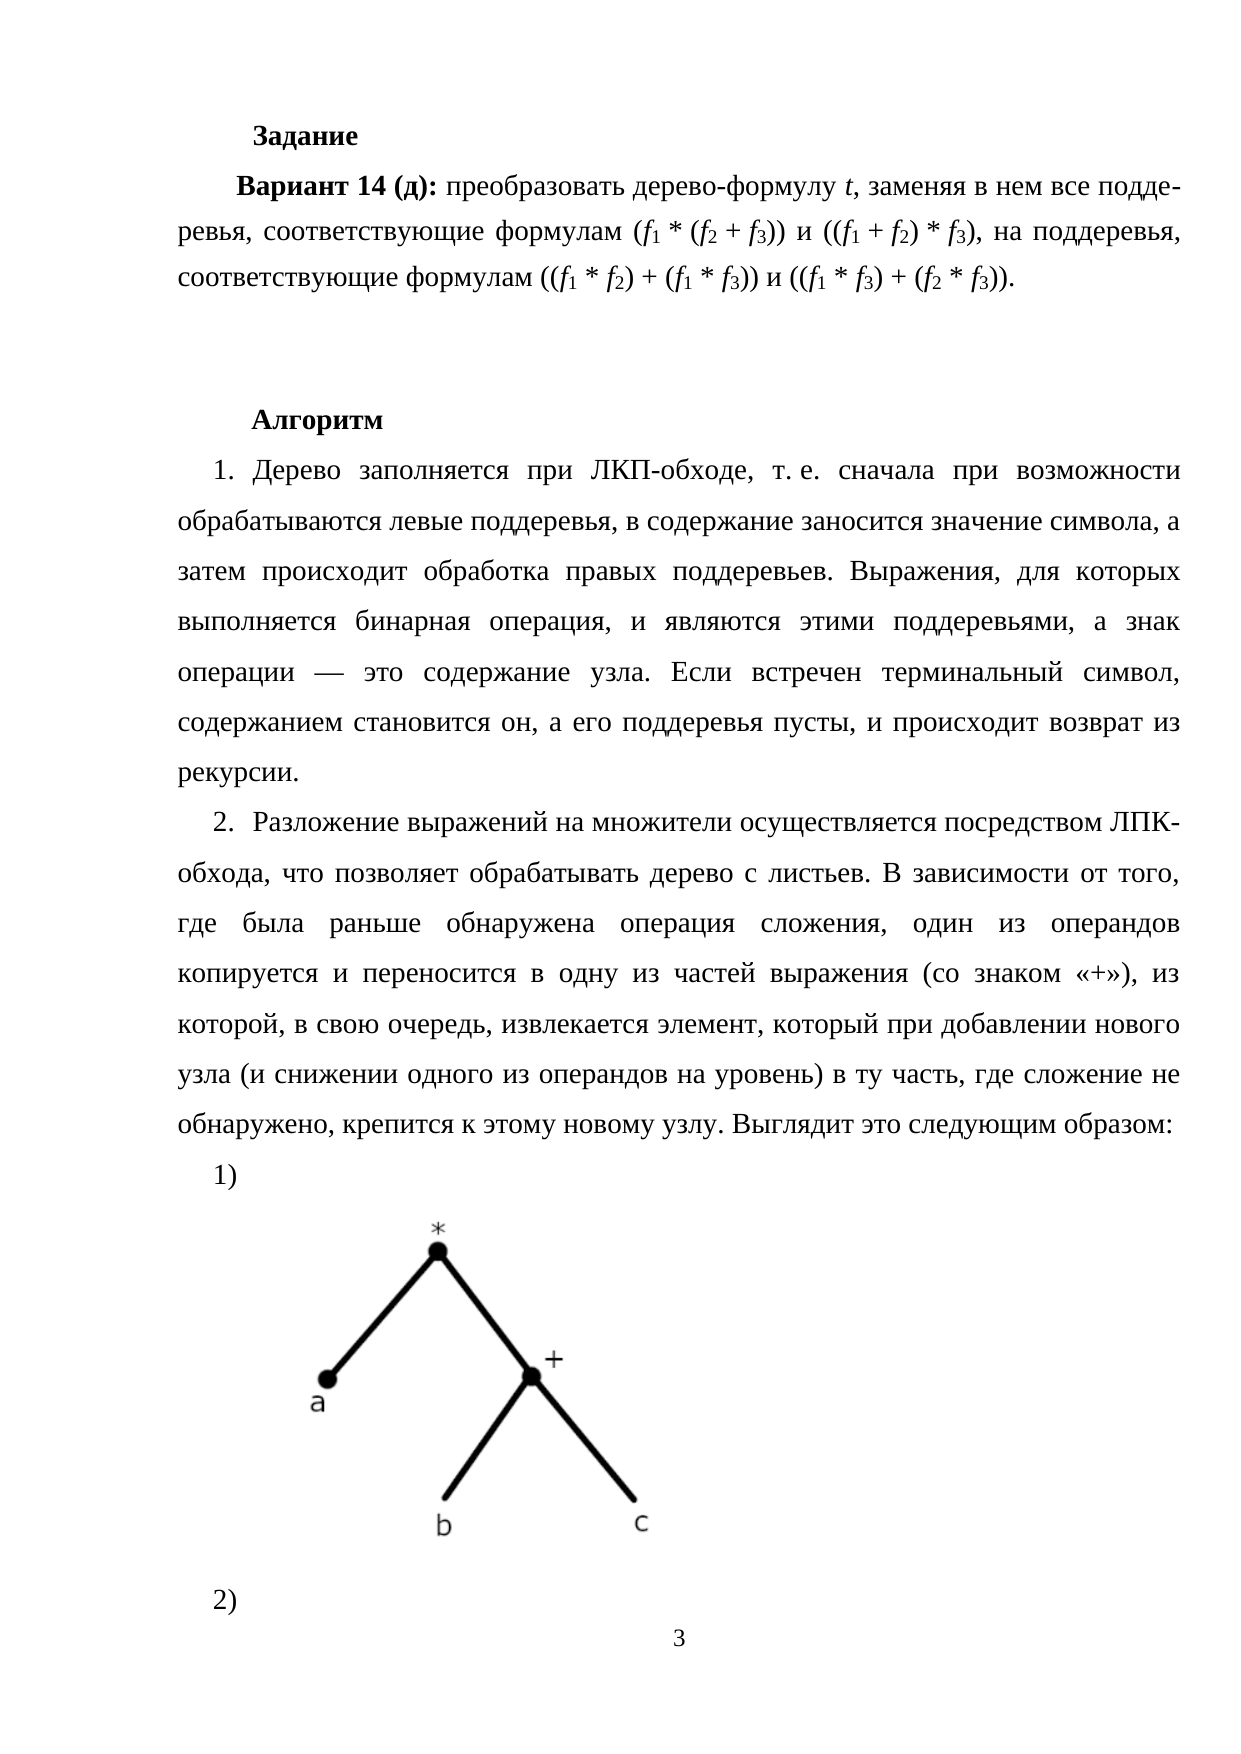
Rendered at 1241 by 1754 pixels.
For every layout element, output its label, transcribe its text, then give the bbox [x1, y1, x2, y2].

text 2) [177, 1207, 1181, 1616]
picture [232, 1196, 708, 1566]
text Алгоритм [177, 402, 1181, 436]
list Дерево заполняется при ЛКП-обходе, т. е. сначала при возможности обрабатываются левые поддеревья, в содержание заносится значение символа, а затем происходит обработка правых поддеревьев. Выражения, для которых выполняется бинарная операция, и являются этими поддеревьями, а знак операции — это содержание узла. Если встречен терминальный символ, содержанием становится он, а его поддеревья пусты, и происходит возврат из рекурсии. [177, 452, 1181, 788]
list Разложение выражений на множители осуществляется посредством ЛПК-обхода, что позволяет обрабатывать дерево с листьев. В зависимости от того, где была раньше обнаружена операция сложения, один из операндов копируется и переносится в одну из частей выражения (со знаком «+»), из которой, в свою очередь, извлекается элемент, который при добавлении нового узла (и снижении одного из операндов на уровень) в ту часть, где сложение не обнаружено, крепится к этому новому узлу. Выглядит это следующим образом: [177, 804, 1181, 1140]
text Вариант 14 (д): преобразовать дерево-формулу t, заменяя в нем все подде­ревья, соответствующие формулам (f1 * (f2 + f3)) и ((f1 + f2) * f3), на поддеревья, соответствующие формулам ((f1 * f2) + (f1 * f3)) и ((f1 * f3) + (f2 * f3)). [177, 168, 1181, 294]
text 1) [177, 1157, 1181, 1190]
text Задание [177, 118, 1181, 152]
